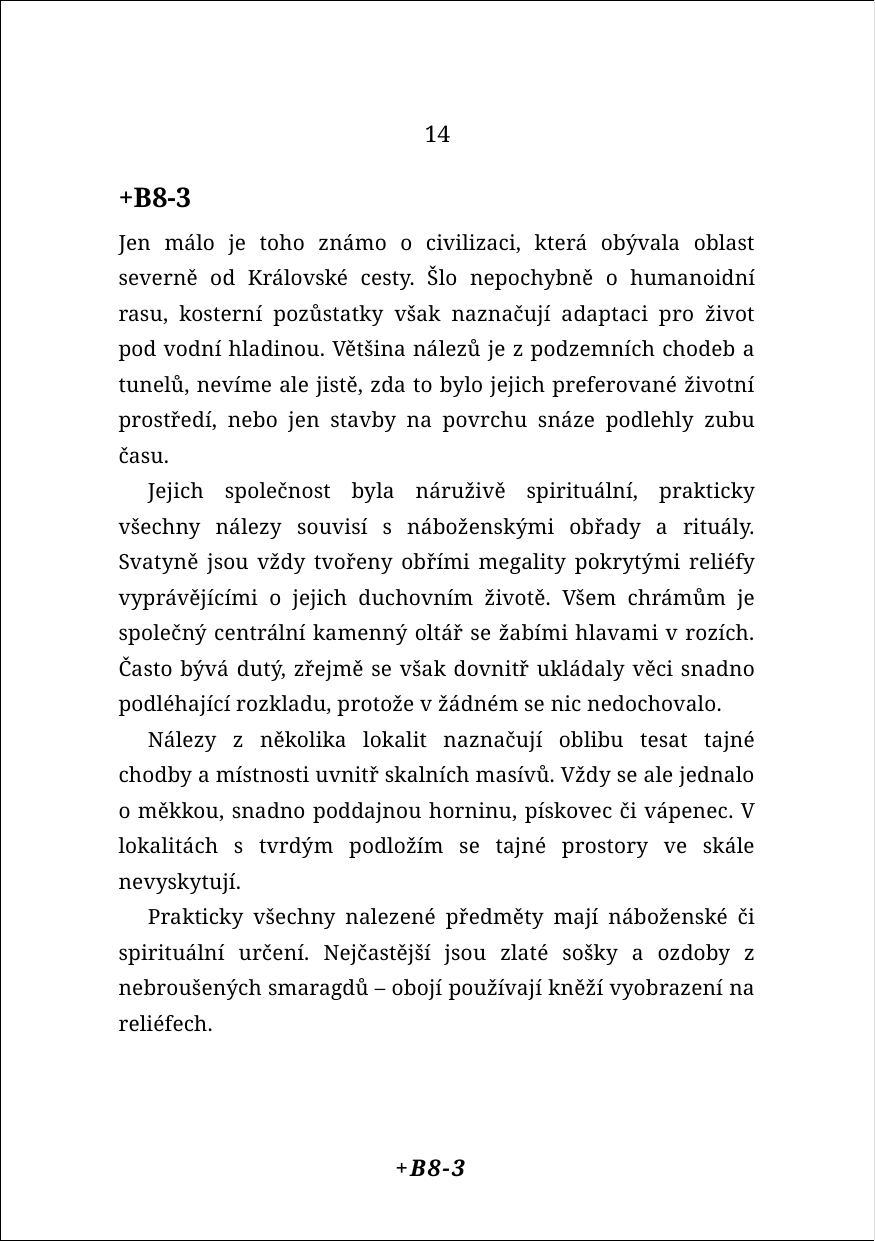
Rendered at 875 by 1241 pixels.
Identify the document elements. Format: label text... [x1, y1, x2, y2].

subtitle +B8-3 [118, 179, 756, 216]
text Jen málo je toho známo o civilizaci, která obývala oblast severně od Královské cesty. Šlo nepochybně o humanoidní rasu, kosterní pozůstatky však naznačují adaptaci pro život pod vodní hladinou. Většina nálezů je z podzemních chodeb a tunelů, nevíme ale jistě, zda to bylo jejich preferované životní prostředí, nebo jen stavby na povrchu snáze podlehly zubu času. Jejich společnost byla náruživě spirituální, prakticky všechny nálezy souvisí s náboženskými obřady a rituály. Svatyně jsou vždy tvořeny obřími megality pokrytými reliéfy vyprávějícími o jejich duchovním životě. Všem chrámům je společný centrální kamenný oltář se žabími hlavami v rozích. Často bývá dutý, zřejmě se však dovnitř ukládaly věci snadno podléhající rozkladu, protože v žádném se nic nedochovalo. Nálezy z několika lokalit naznačují oblibu tesat tajné chodby a místnosti uvnitř skalních masívů. Vždy se ale jednalo o měkkou, snadno poddajnou horninu, pískovec či vápenec. V lokalitách s tvrdým podložím se tajné prostory ve skále nevyskytují. Prakticky všechny nalezené předměty mají náboženské či spirituální určení. Nejčastější jsou zlaté sošky a ozdoby z nebroušených smaragdů – obojí používají kněží vyobrazení na reliéfech. [118, 228, 756, 1037]
